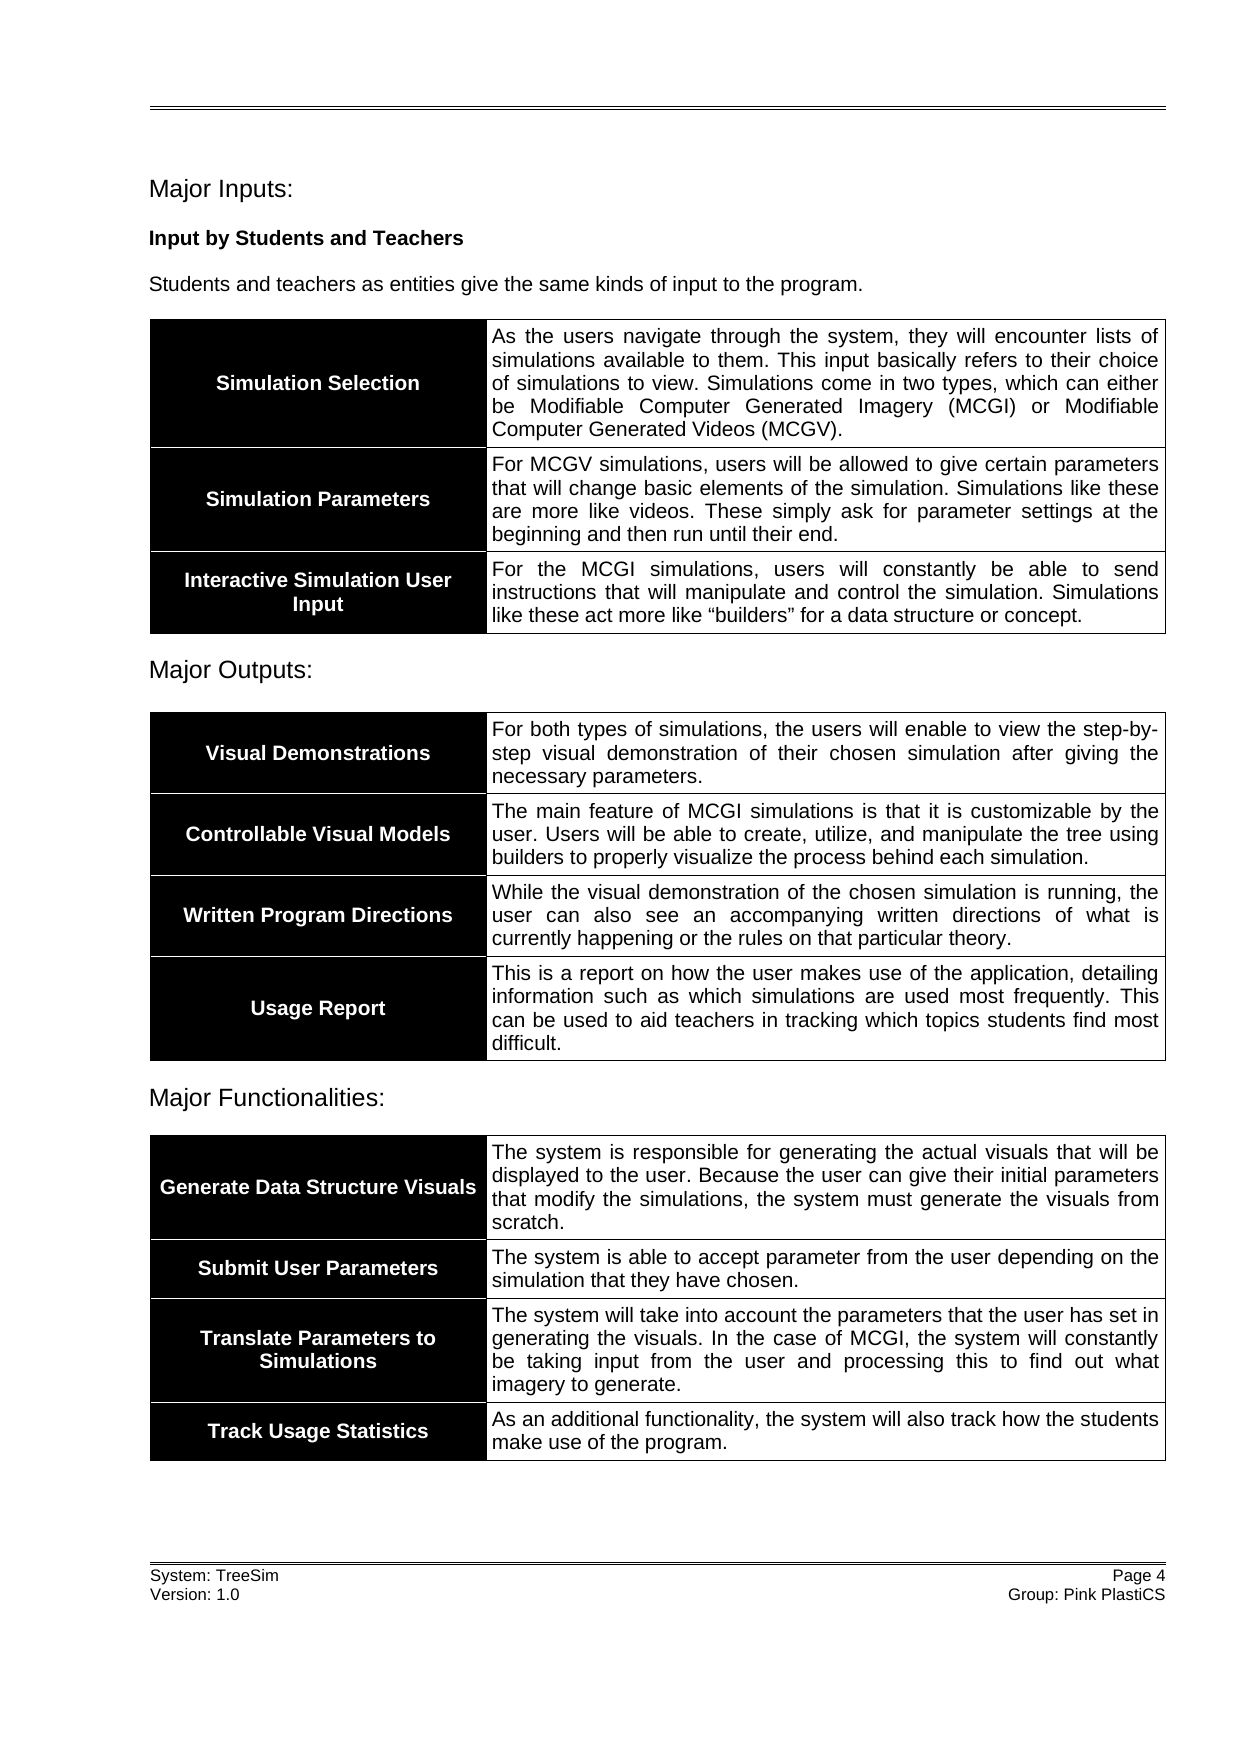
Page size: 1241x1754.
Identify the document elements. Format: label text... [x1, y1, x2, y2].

text Major Inputs: [148, 175, 1166, 203]
table_cell The system will take into account the parameters that the user has set in generating the visuals. In the case of MCGI, the system will constantly be taking input from the user and processing this to find out what imagery to generate. [487, 1299, 1165, 1402]
table_cell Usage Report [151, 957, 486, 1060]
table_cell Interactive Simulation User Input [151, 552, 486, 633]
text Major Outputs: [148, 656, 1166, 684]
table_cell While the visual demonstration of the chosen simulation is running, the user can also see an accompanying written directions of what is currently happening or the rules on that particular theory. [487, 876, 1165, 956]
table_cell The main feature of MCGI simulations is that it is customizable by the user. Users will be able to create, utilize, and manipulate the tree using builders to properly visualize the process behind each simulation. [487, 794, 1165, 875]
table_cell Submit User Parameters [151, 1240, 486, 1298]
text Input by Students and Teachers [148, 226, 1166, 250]
table_header Generate Data Structure Visuals [151, 1136, 486, 1239]
table_header Simulation Selection [151, 320, 486, 447]
table_cell Translate Parameters to Simulations [151, 1299, 486, 1402]
table_cell For MCGV simulations, users will be allowed to give certain parameters that will change basic elements of the simulation. Simulations like these are more like videos. These simply ask for parameter settings at the beginning and then run until their end. [487, 448, 1165, 551]
text Students and teachers as entities give the same kinds of input to the program. [148, 273, 1166, 296]
table_header For both types of simulations, the users will enable to view the step-by-step visual demonstration of their chosen simulation after giving the necessary parameters. [487, 713, 1165, 793]
table_header The system is responsible for generating the actual visuals that will be displayed to the user. Because the user can give their initial parameters that modify the simulations, the system must generate the visuals from scratch. [487, 1136, 1165, 1239]
table_header As the users navigate through the system, they will encounter lists of simulations available to them. This input basically refers to their choice of simulations to view. Simulations come in two types, which can either be Modifiable Computer Generated Imagery (MCGI) or Modifiable Computer Generated Videos (MCGV). [487, 320, 1165, 447]
table_cell Written Program Directions [151, 876, 486, 956]
table_cell The system is able to accept parameter from the user depending on the simulation that they have chosen. [487, 1240, 1165, 1298]
table_cell As an additional functionality, the system will also track how the students make use of the program. [487, 1403, 1165, 1460]
text Major Functionalities: [148, 1084, 1166, 1112]
table_cell Controllable Visual Models [151, 794, 486, 875]
table_cell For the MCGI simulations, users will constantly be able to send instructions that will manipulate and control the simulation. Simulations like these act more like “builders” for a data structure or concept. [487, 552, 1165, 633]
table_cell This is a report on how the user makes use of the application, detailing information such as which simulations are used most frequently. This can be used to aid teachers in tracking which topics students find most difficult. [487, 957, 1165, 1060]
table_cell Simulation Parameters [151, 448, 486, 551]
table_cell Track Usage Statistics [151, 1403, 486, 1460]
table_header Visual Demonstrations [151, 713, 486, 793]
